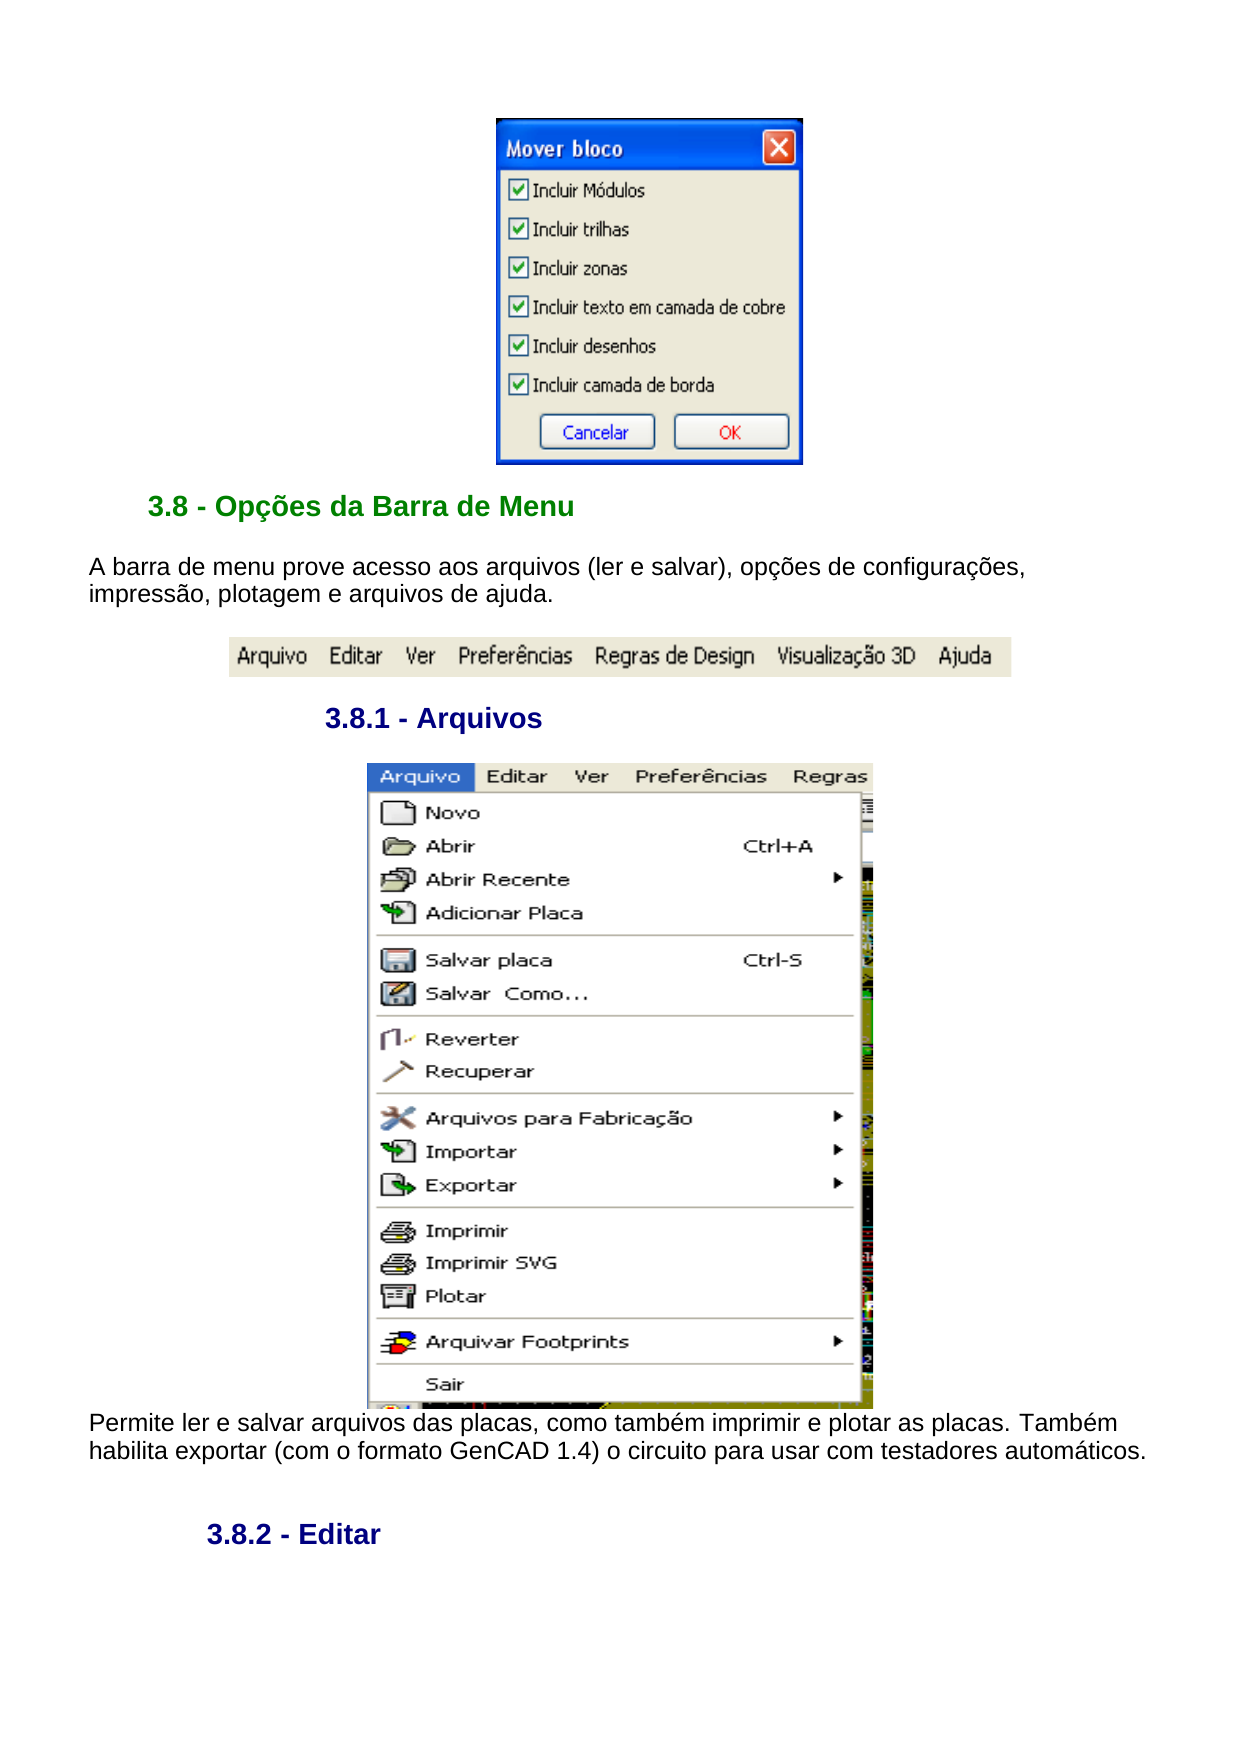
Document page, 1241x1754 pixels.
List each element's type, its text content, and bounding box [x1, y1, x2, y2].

picture [229, 637, 1012, 677]
text Permite ler e salvar arquivos das placas, como também imprimir e plotar as placas. Também habilita exportar (com o formato GenCAD 1.4) o circuito para usar com testadores automáticos. [88, 1409, 1152, 1465]
subtitle Arquivos [325, 702, 1152, 734]
picture [496, 118, 804, 465]
subtitle Opções da Barra de Menu [148, 490, 1152, 523]
picture [367, 763, 874, 1409]
subtitle A barra de menu prove acesso aos arquivos (ler e salvar), opções de configurações, impressão, plotagem e arquivos de ajuda. [88, 552, 1152, 608]
subtitle Editar [207, 1518, 1152, 1551]
